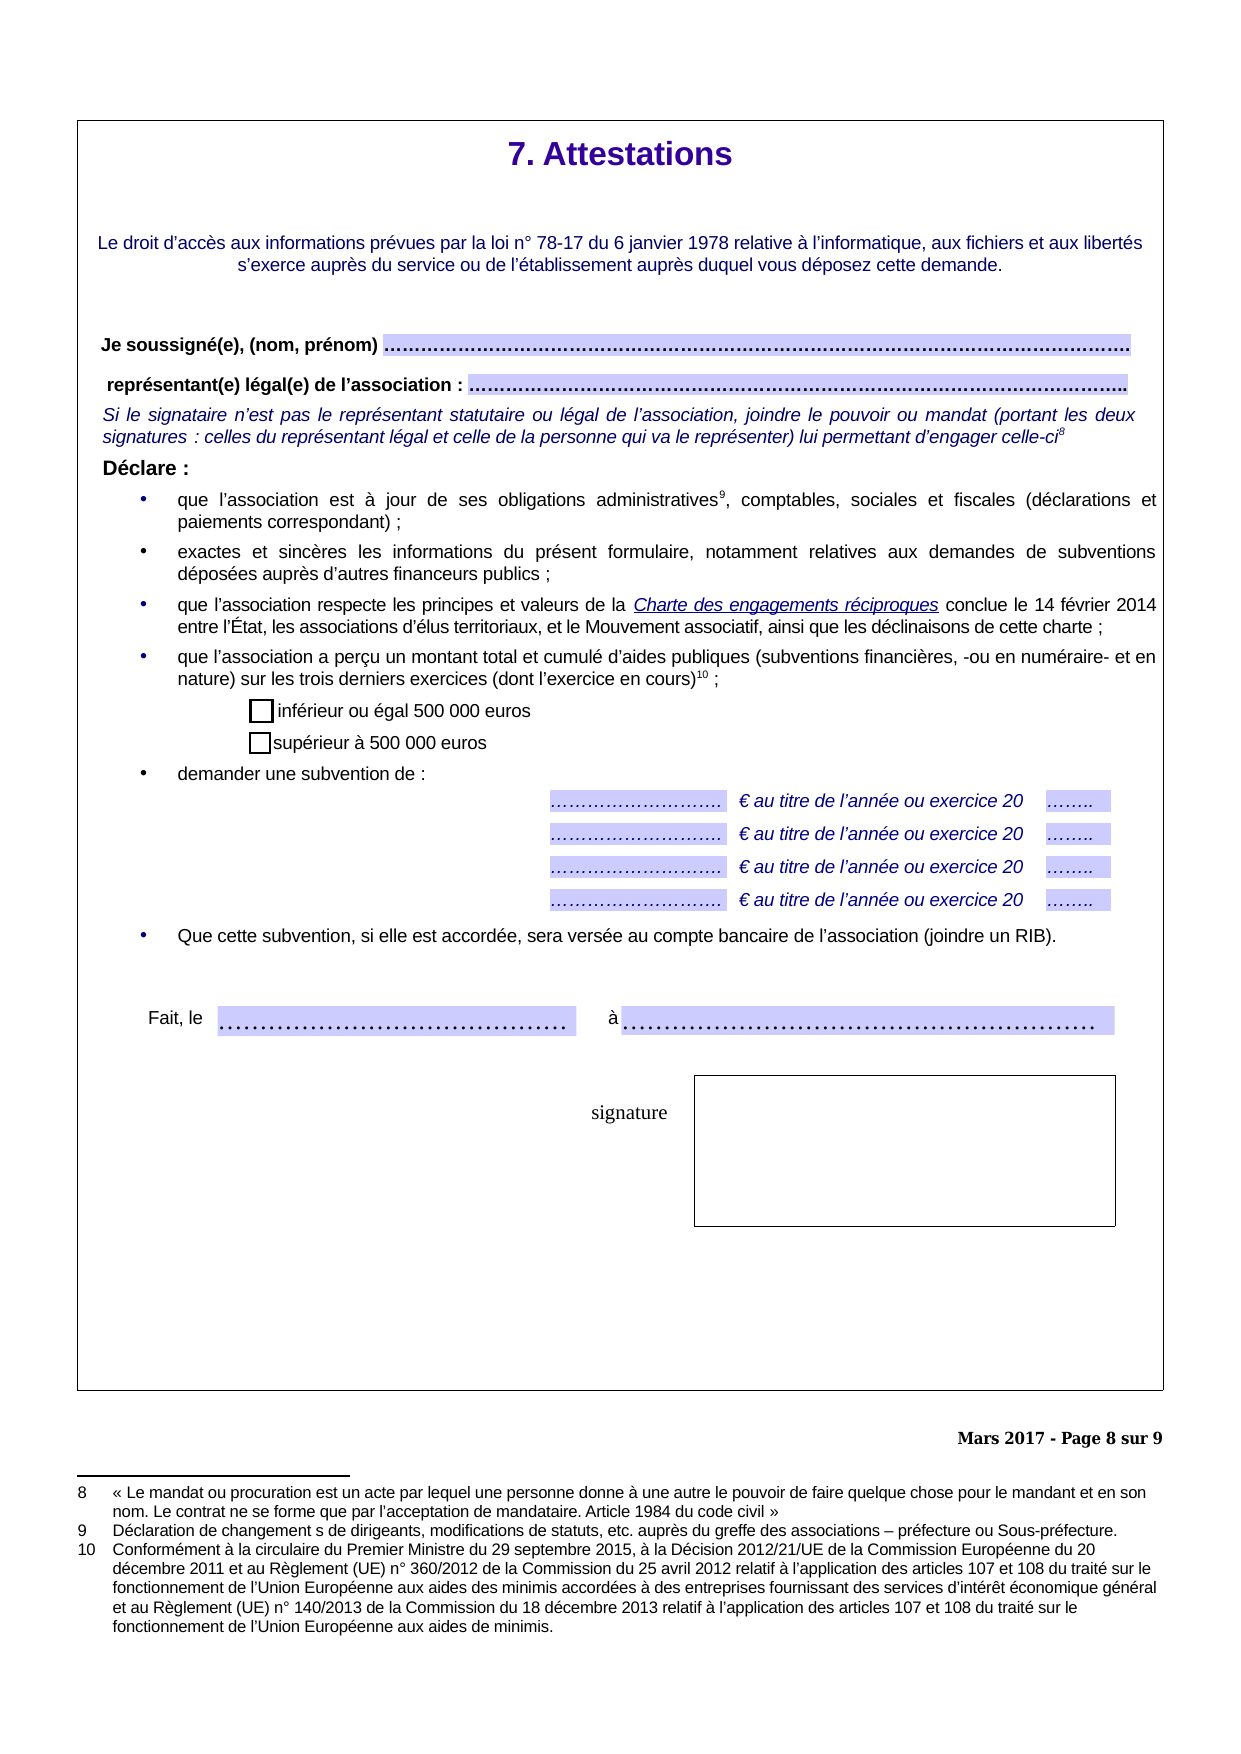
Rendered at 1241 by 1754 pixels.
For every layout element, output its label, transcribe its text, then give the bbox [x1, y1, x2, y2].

table_cell …….. [1041, 818, 1117, 850]
table_cell € au titre de l’année ou exercice 20 [733, 884, 1041, 916]
table_header € au titre de l’année ou exercice 20 [733, 784, 1041, 817]
table_header 7. Attestations Le droit d’accès aux informations prévues par la loi n° 78-17 du 6 janvier 1978 relative à l’informatique, aux fichiers et aux libertés s’exerce auprès du service ou de l’établissement auprès duquel vous déposez cette demande. Je soussigné(e), (nom, prénom) …………………………………………………………………………………………………………. représentant(e) légal(e) de l’association : …………………………………………………………………………………………….. Si le signataire n’est pas le représentant statutaire ou légal de l’association, joindre le pouvoir ou mandat (portant les deux signatures : celles du représentant légal et celle de la personne qui va le représenter) lui permettant d’engager celle-ci Déclare : que l’association est à jour de ses obligations administratives, comptables, sociales et fiscales (déclarations et paiements correspondant) ; exactes et sincères les informations du présent formulaire, notamment relatives aux demandes de subventions déposées auprès d’autres financeurs publics ; que l’association respecte les principes et valeurs de la Charte des engagements réciproques conclue le 14 février 2014 entre l’État, les associations d’élus territoriaux, et le Mouvement associatif, ainsi que les déclinaisons de cette charte ; que l’association a perçu un montant total et cumulé d’aides publiques (subventions financières, -ou en numéraire- et en nature) sur les trois derniers exercices (dont l’exercice en cours) ; inférieur ou égal 500 000 euros supérieur à 500 000 euros demander une subvention de : Que cette subvention, si elle est accordée, sera versée au compte bancaire de l’association (joindre un RIB). Fait, le à [78, 121, 1163, 1389]
table_cell …….. [1041, 884, 1117, 916]
table_cell …….. [1041, 850, 1117, 883]
table_header …….. [1041, 784, 1117, 817]
text Mars 2017 - Page 8 sur 9 [77, 1429, 1163, 1448]
table_cell ………………………. [544, 818, 733, 850]
table_cell € au titre de l’année ou exercice 20 [733, 818, 1041, 850]
table_cell € au titre de l’année ou exercice 20 [733, 850, 1041, 883]
table_cell ………………………. [544, 884, 733, 916]
table_cell ………………………. [544, 850, 733, 883]
table_header ………………………. [544, 784, 733, 817]
table_header [695, 1076, 1115, 1226]
